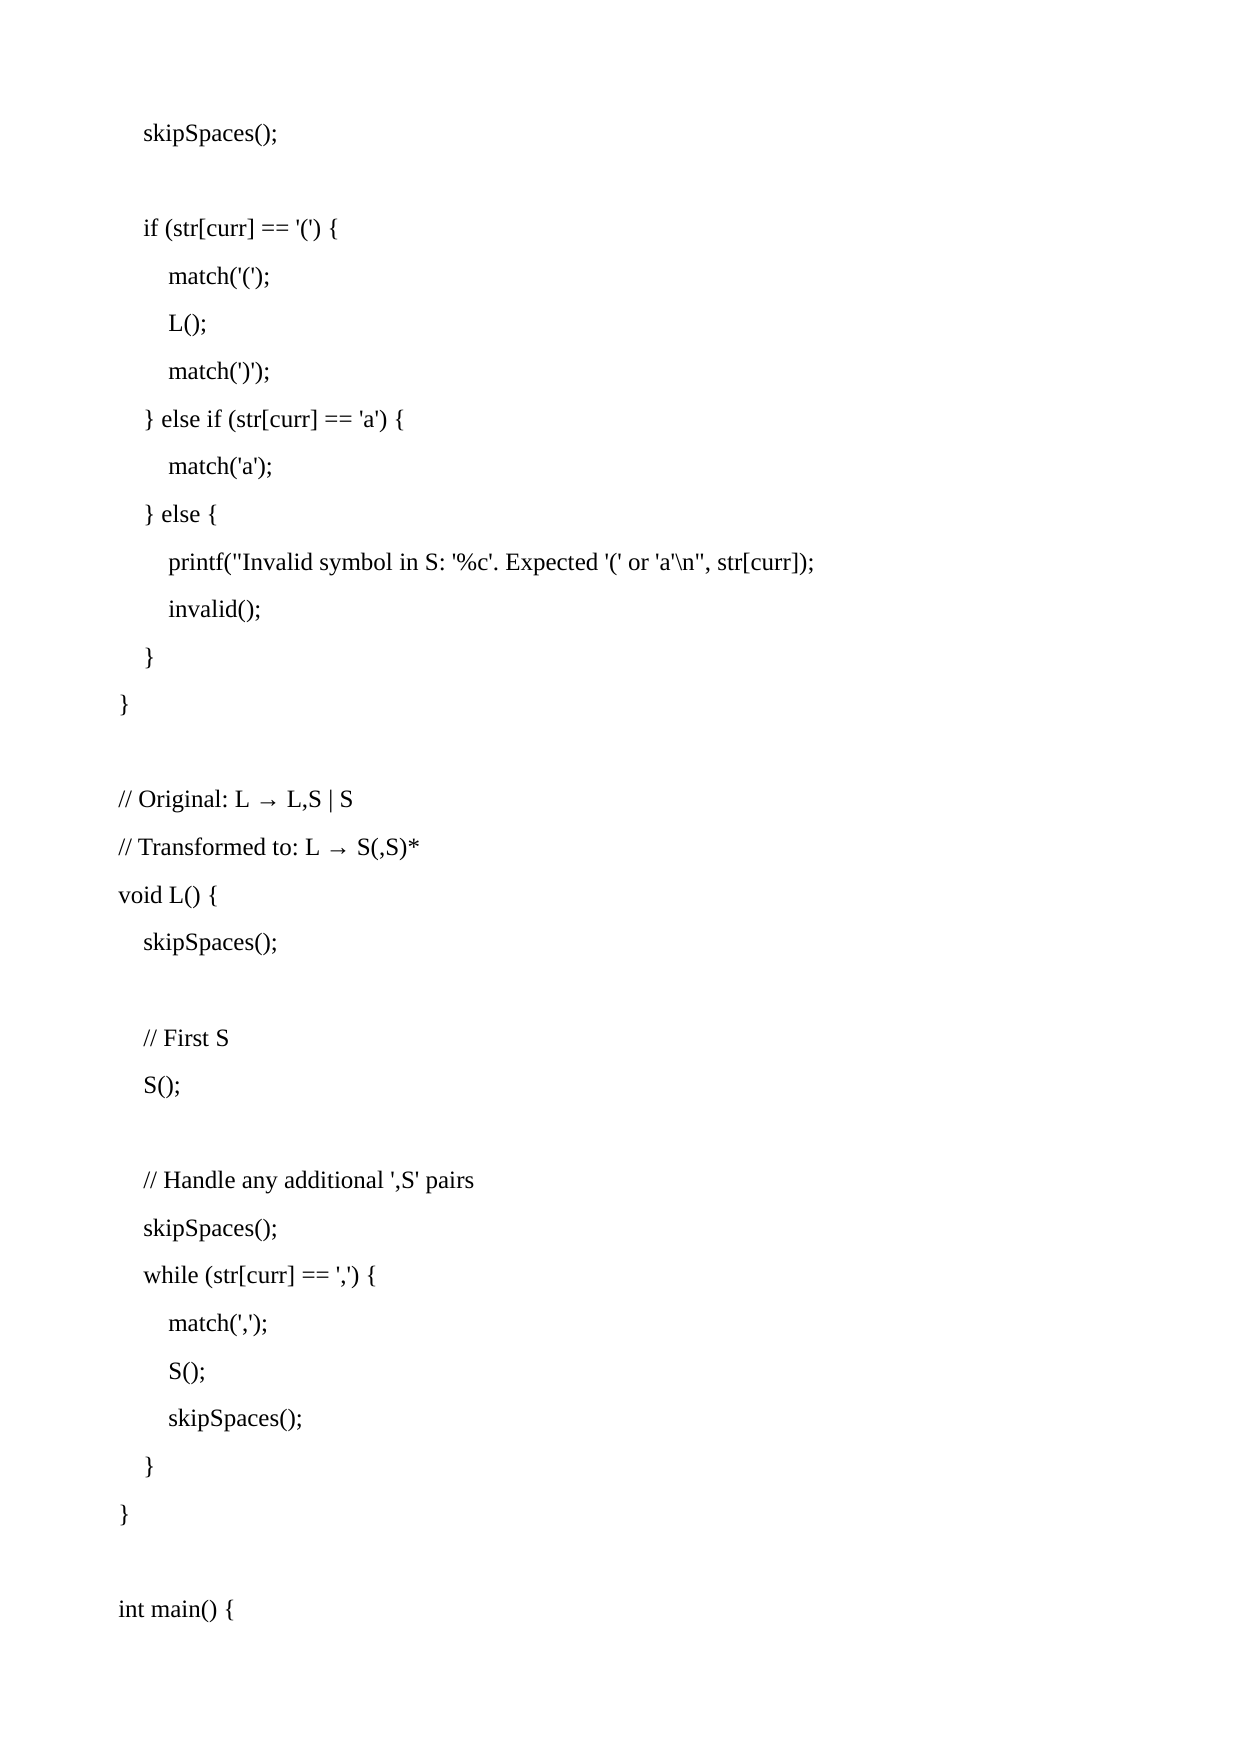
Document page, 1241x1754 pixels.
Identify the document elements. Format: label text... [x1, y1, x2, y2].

text skipSpaces(); [118, 1403, 1122, 1432]
text S(); [118, 1356, 1122, 1384]
text // Original: L → L,S | S [118, 784, 1122, 813]
text while (str[curr] == ',') { [118, 1261, 1122, 1289]
text match(')'); [118, 356, 1122, 385]
text } [118, 689, 1122, 718]
text printf("Invalid symbol in S: '%c'. Expected '(' or 'a'\n", str[curr]); [118, 547, 1122, 575]
text // Transformed to: L → S(,S)* [118, 832, 1122, 861]
text skipSpaces(); [118, 927, 1122, 956]
text skipSpaces(); [118, 118, 1122, 147]
text if (str[curr] == '(') { [118, 213, 1122, 242]
text } [118, 1451, 1122, 1480]
text } [118, 1499, 1122, 1527]
text void L() { [118, 880, 1122, 908]
text } [118, 642, 1122, 671]
text match('('); [118, 261, 1122, 290]
text match(','); [118, 1308, 1122, 1337]
text // Handle any additional ',S' pairs [118, 1165, 1122, 1194]
text } else if (str[curr] == 'a') { [118, 404, 1122, 432]
text L(); [118, 308, 1122, 337]
text // First S [118, 1023, 1122, 1051]
text match('a'); [118, 451, 1122, 480]
text } else { [118, 499, 1122, 528]
text invalid(); [118, 594, 1122, 623]
text int main() { [118, 1594, 1122, 1623]
text skipSpaces(); [118, 1213, 1122, 1242]
text S(); [118, 1070, 1122, 1099]
